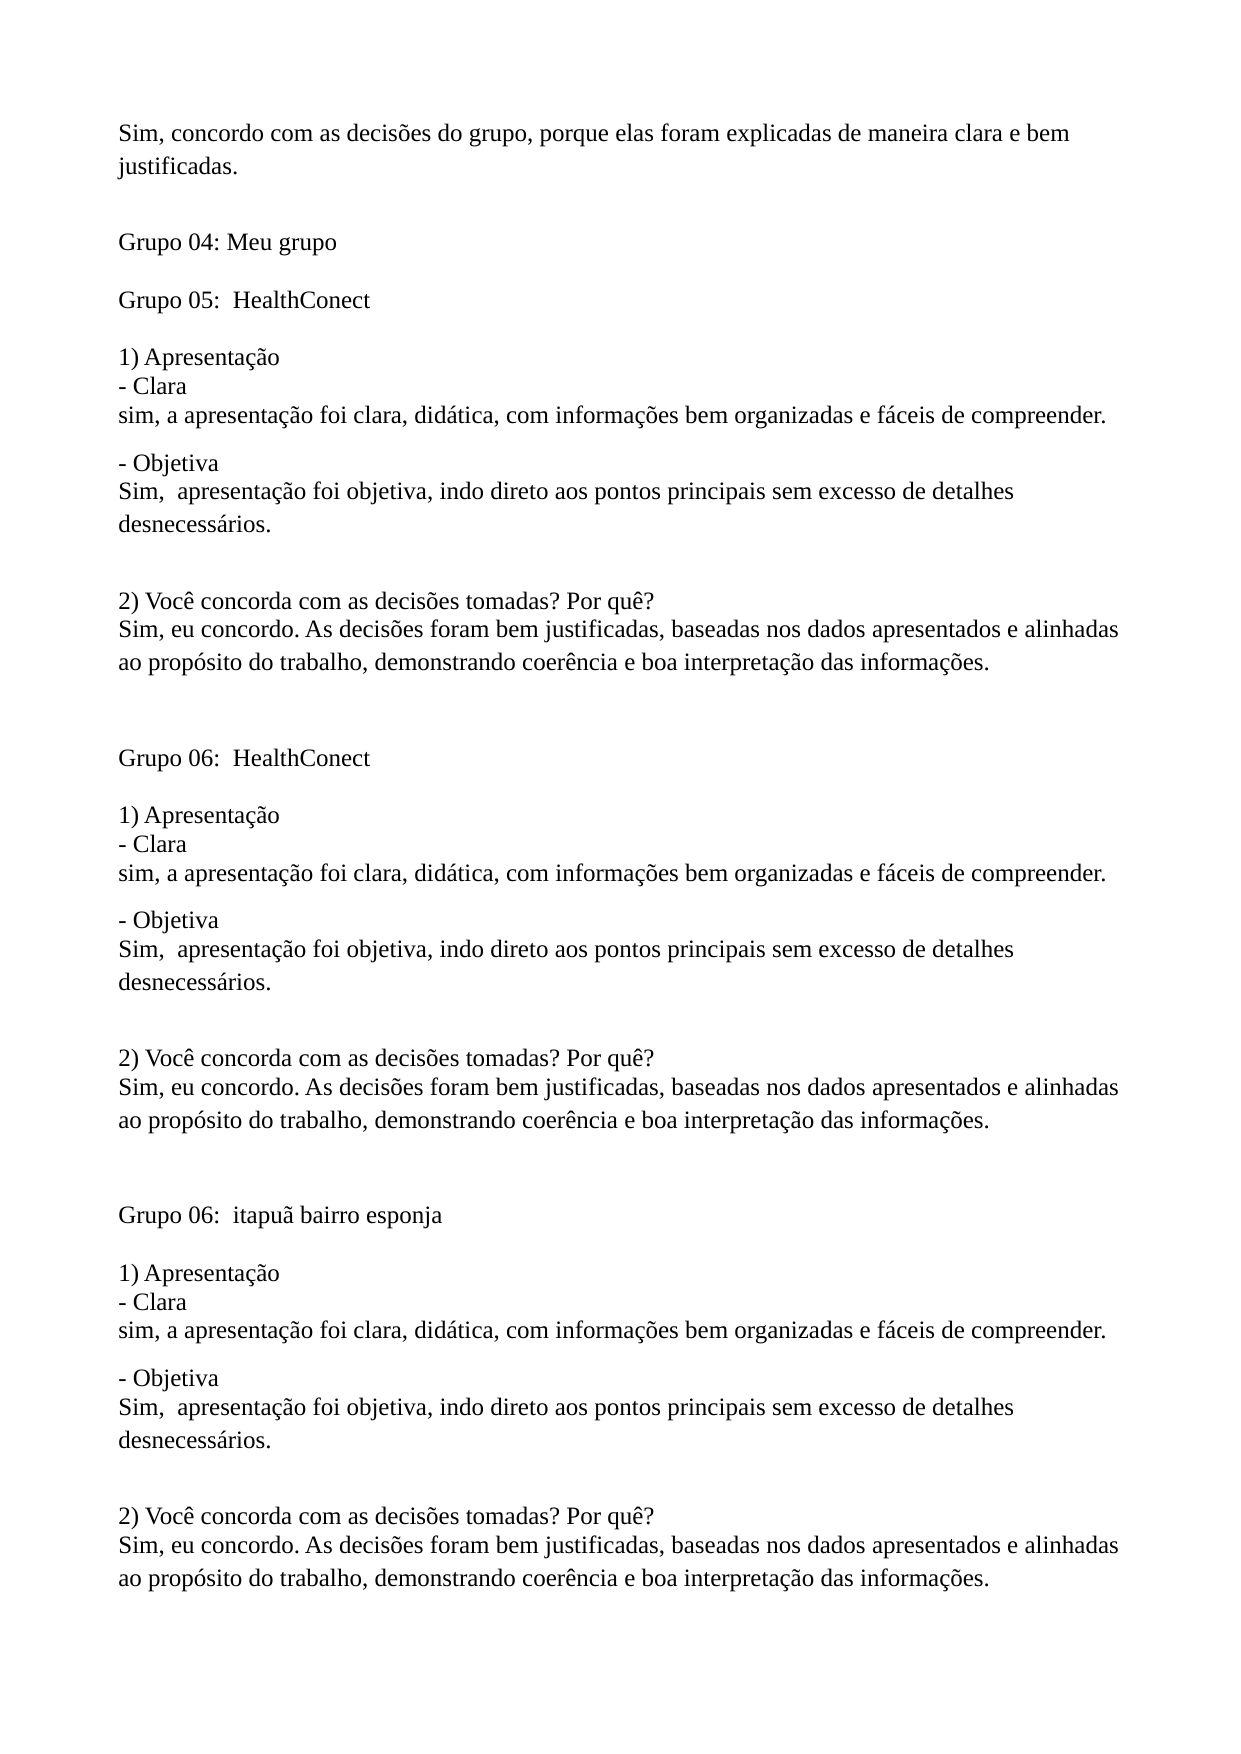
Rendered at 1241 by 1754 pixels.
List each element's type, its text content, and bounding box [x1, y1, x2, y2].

text Grupo 06: itapuã bairro esponja [118, 1200, 1122, 1229]
text Grupo 06: HealthConect [118, 743, 1122, 771]
text 2) Você concorda com as decisões tomadas? Por quê? [118, 586, 1122, 614]
text Sim, apresentação foi objetiva, indo direto aos pontos principais sem excesso de detalhes desnecessários. [118, 934, 1122, 996]
text - Objetiva [118, 448, 1122, 476]
text - Clara [118, 829, 1122, 858]
text sim, a apresentação foi clara, didática, com informações bem organizadas e fáceis de compreender. [118, 1315, 1122, 1344]
text Sim, concordo com as decisões do grupo, porque elas foram explicadas de maneira clara e bem justificadas. [118, 118, 1122, 180]
text Grupo 04: Meu grupo [118, 227, 1122, 256]
text - Clara [118, 371, 1122, 400]
text - Clara [118, 1287, 1122, 1315]
text 2) Você concorda com as decisões tomadas? Por quê? [118, 1043, 1122, 1072]
text Sim, eu concordo. As decisões foram bem justificadas, baseadas nos dados apresentados e alinhadas ao propósito do trabalho, demonstrando coerência e boa interpretação das informações. [118, 1530, 1122, 1592]
text Grupo 05: HealthConect [118, 285, 1122, 314]
text Sim, apresentação foi objetiva, indo direto aos pontos principais sem excesso de detalhes desnecessários. [118, 1392, 1122, 1453]
text - Objetiva [118, 905, 1122, 934]
text sim, a apresentação foi clara, didática, com informações bem organizadas e fáceis de compreender. [118, 400, 1122, 429]
text Sim, eu concordo. As decisões foram bem justificadas, baseadas nos dados apresentados e alinhadas ao propósito do trabalho, demonstrando coerência e boa interpretação das informações. [118, 1072, 1122, 1134]
text Sim, eu concordo. As decisões foram bem justificadas, baseadas nos dados apresentados e alinhadas ao propósito do trabalho, demonstrando coerência e boa interpretação das informações. [118, 614, 1122, 676]
text 1) Apresentação [118, 342, 1122, 371]
text 2) Você concorda com as decisões tomadas? Por quê? [118, 1501, 1122, 1530]
text Sim, apresentação foi objetiva, indo direto aos pontos principais sem excesso de detalhes desnecessários. [118, 476, 1122, 538]
text sim, a apresentação foi clara, didática, com informações bem organizadas e fáceis de compreender. [118, 858, 1122, 886]
text 1) Apresentação [118, 1258, 1122, 1287]
text - Objetiva [118, 1363, 1122, 1392]
text 1) Apresentação [118, 800, 1122, 829]
